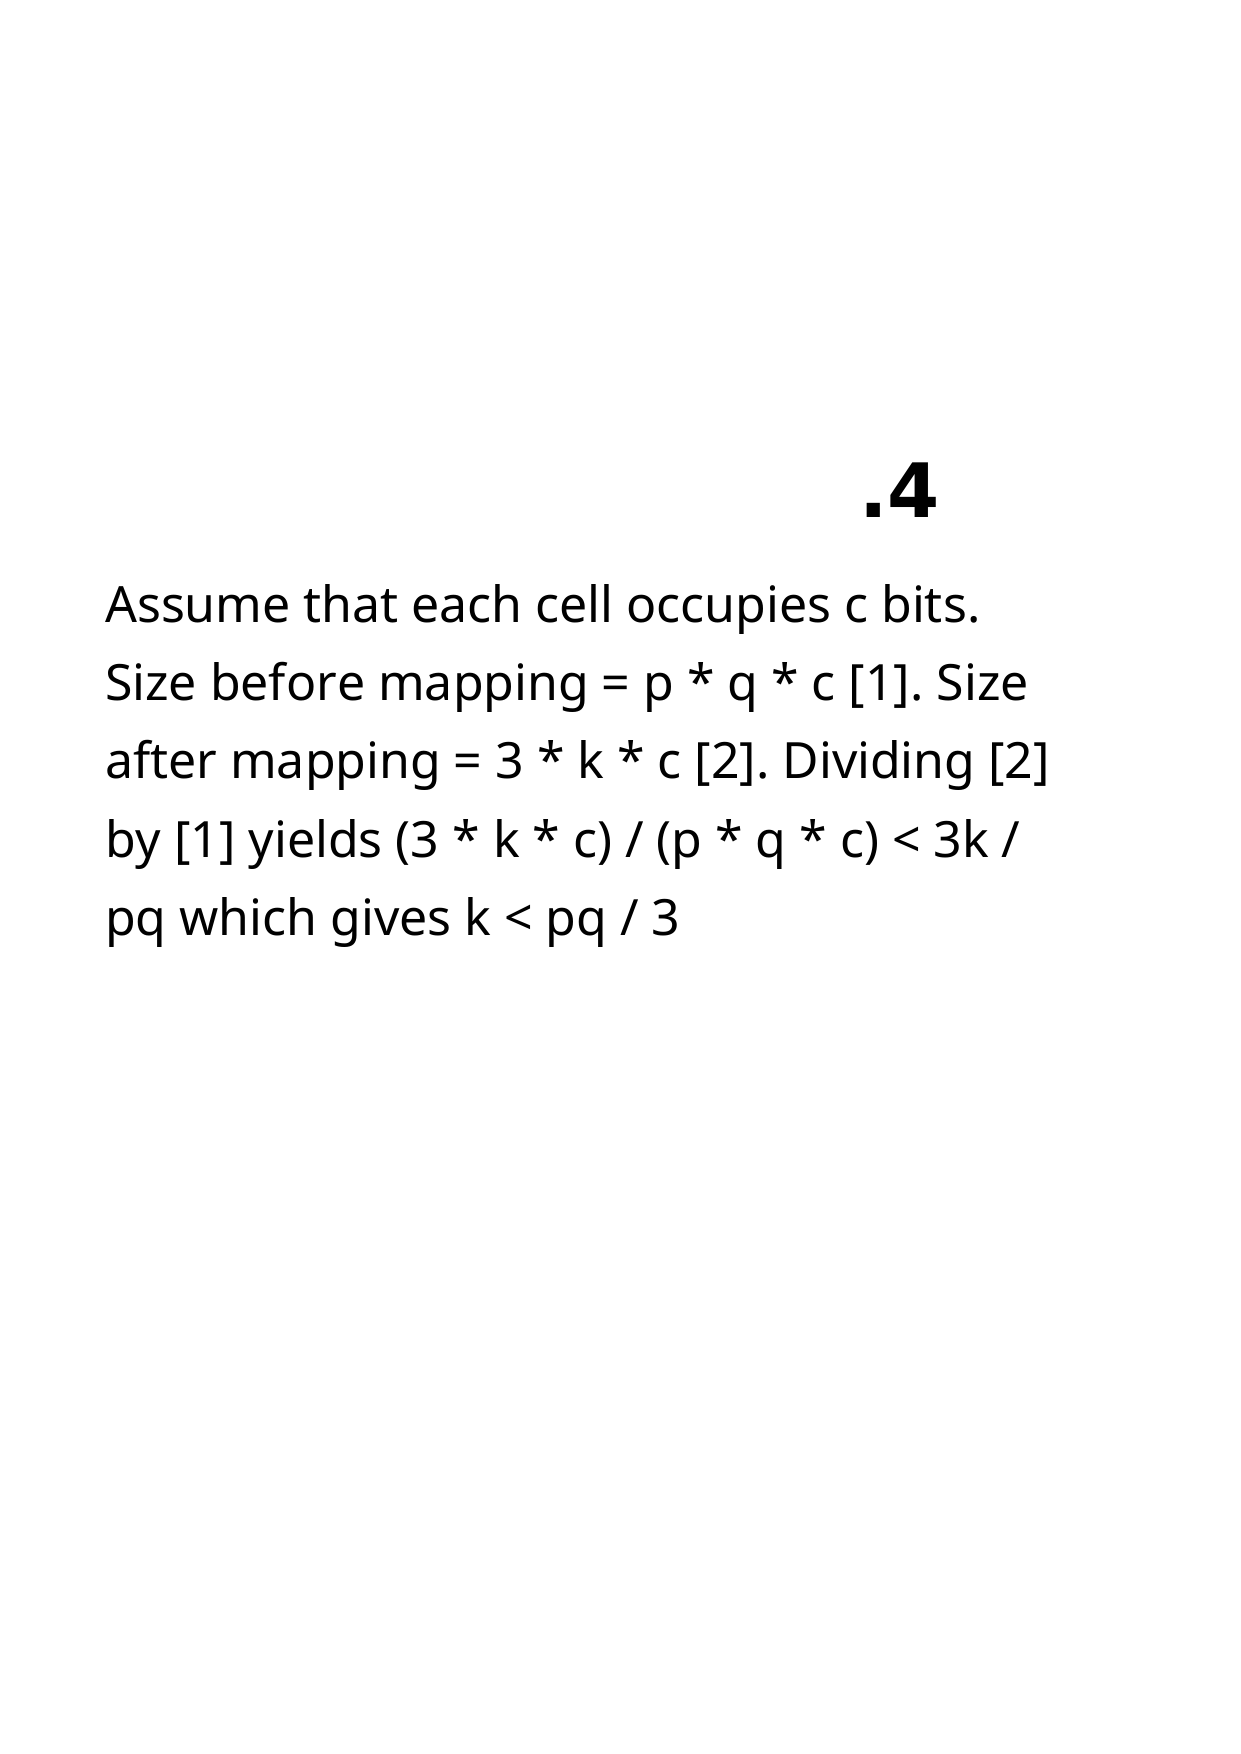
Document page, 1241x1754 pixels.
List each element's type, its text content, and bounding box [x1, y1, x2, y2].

text Assume that each cell occupies c bits. Size before mapping = p * q * c [1]. Size after mapping = 3 * k * c [2]. Dividing [2] by [1] yields (3 * k * c) / (p * q * c) < 3k / pq which gives k < pq / 3 [105, 569, 1053, 950]
list 4. [105, 447, 940, 535]
